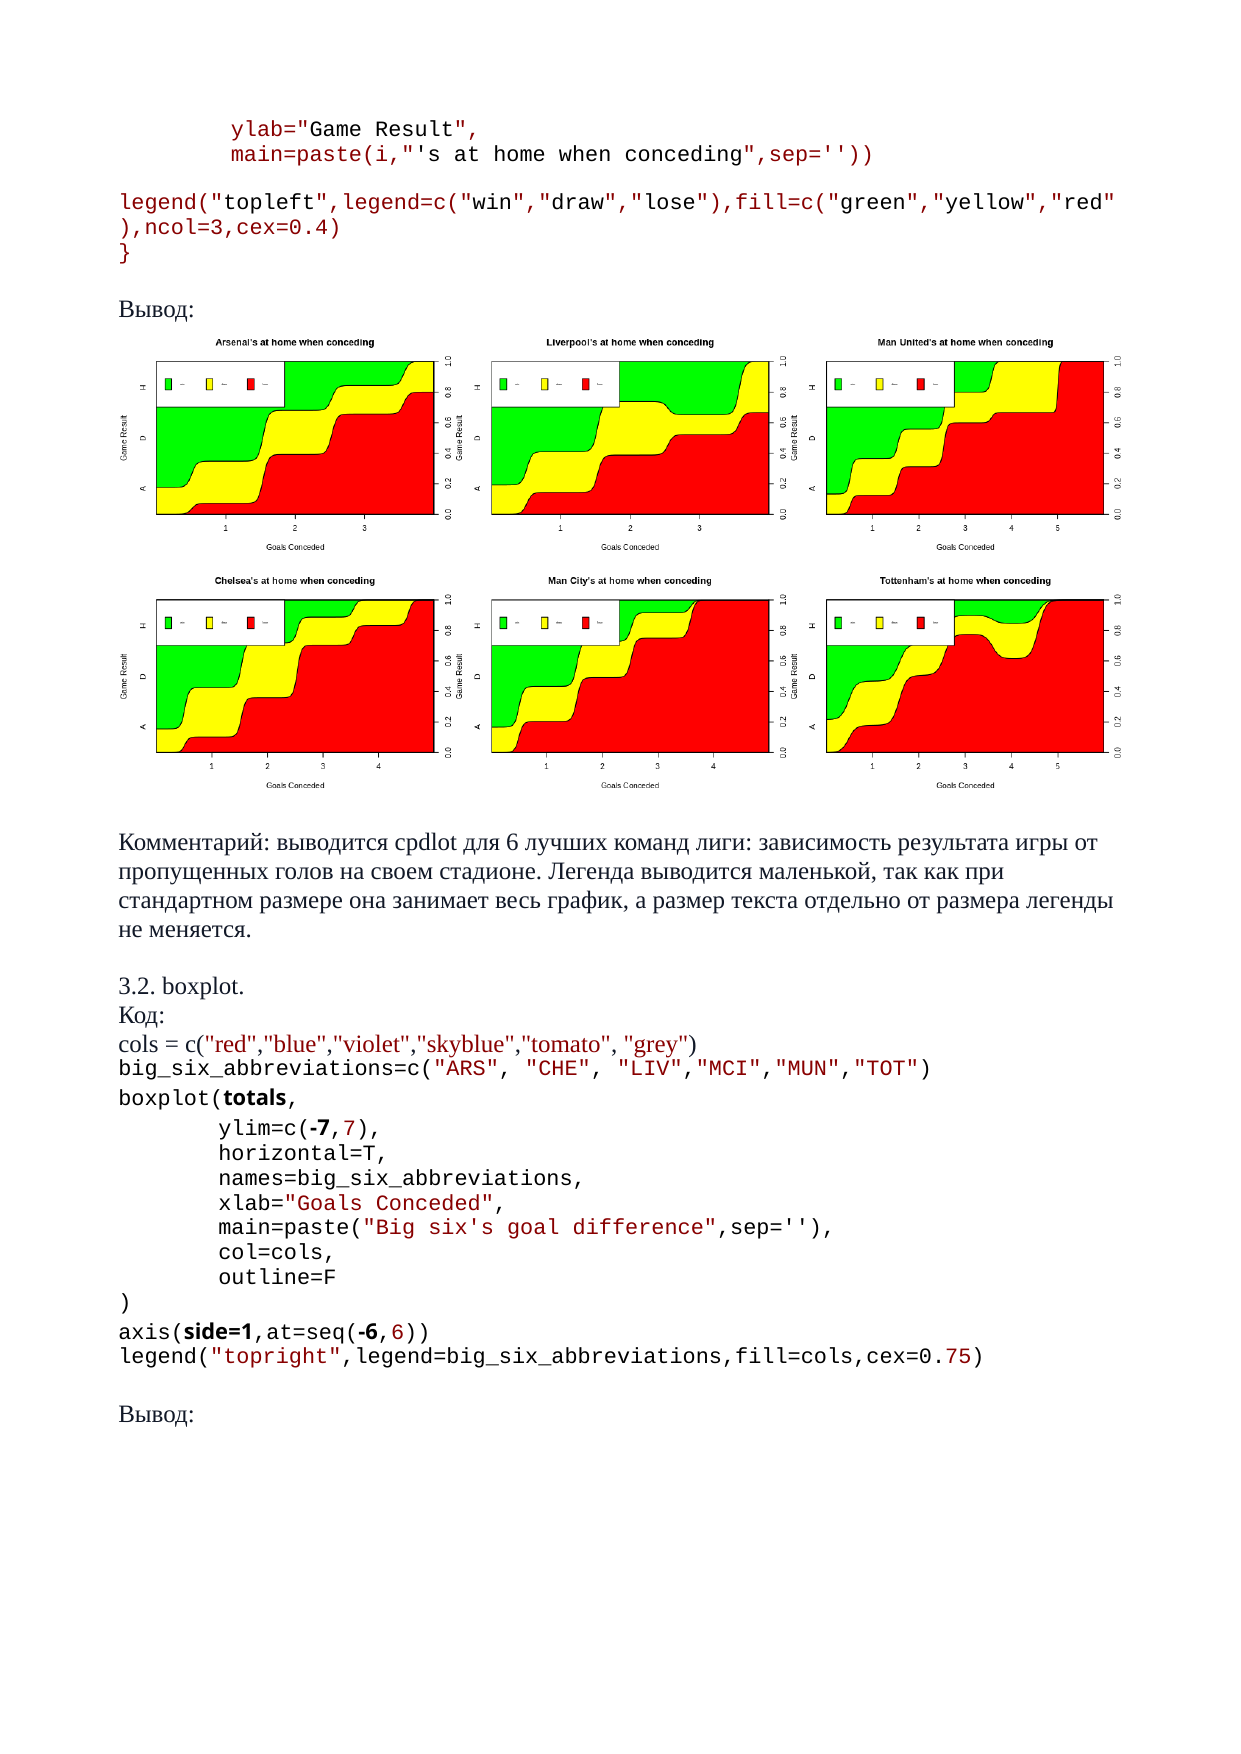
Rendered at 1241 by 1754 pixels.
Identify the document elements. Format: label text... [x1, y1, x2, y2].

text Комментарий: выводится cpdlot для 6 лучших команд лиги: зависимость результата игры от пропущенных голов на своем стадионе. Легенда выводится маленькой, так как при стандартном размере она занимает весь график, а размер текста отдельно от размера легенды не меняется. [118, 827, 1122, 942]
text } [118, 241, 1122, 266]
text outline=F [118, 1266, 1122, 1291]
text ylim=c(-7,7), [118, 1112, 1122, 1142]
text legend("topright",legend=big_six_abbreviations,fill=cols,cex=0.75) [118, 1346, 1122, 1371]
text legend("topleft",legend=c("win","draw","lose"),fill=c("green","yellow","red"),ncol=3,cex=0.4) [118, 168, 1122, 241]
text horizontal=T, [118, 1142, 1122, 1167]
text Вывод: [118, 1399, 1122, 1428]
text names=big_six_abbreviations, [118, 1167, 1122, 1192]
text main=paste(i,"'s at home when conceding",sep='')) [118, 143, 1122, 168]
text boxplot(totals, [118, 1082, 1122, 1112]
text cols = c("red","blue","violet","skyblue","tomato", "grey") [118, 1029, 1122, 1057]
text 3.2. boxplot. [118, 971, 1122, 1000]
text Вывод: [118, 294, 1122, 323]
text Код: [118, 1000, 1122, 1029]
text big_six_abbreviations=c("ARS", "CHE", "LIV","MCI","MUN","TOT") [118, 1057, 1122, 1082]
text ylab="Game Result", [118, 118, 1122, 143]
text col=cols, [118, 1241, 1122, 1266]
text axis(side=1,at=seq(-6,6)) [118, 1316, 1122, 1346]
text xlab="Goals Conceded", [118, 1192, 1122, 1217]
text ) [118, 1291, 1122, 1316]
text main=paste("Big six's goal difference",sep=''), [118, 1217, 1122, 1241]
picture [118, 323, 1123, 799]
